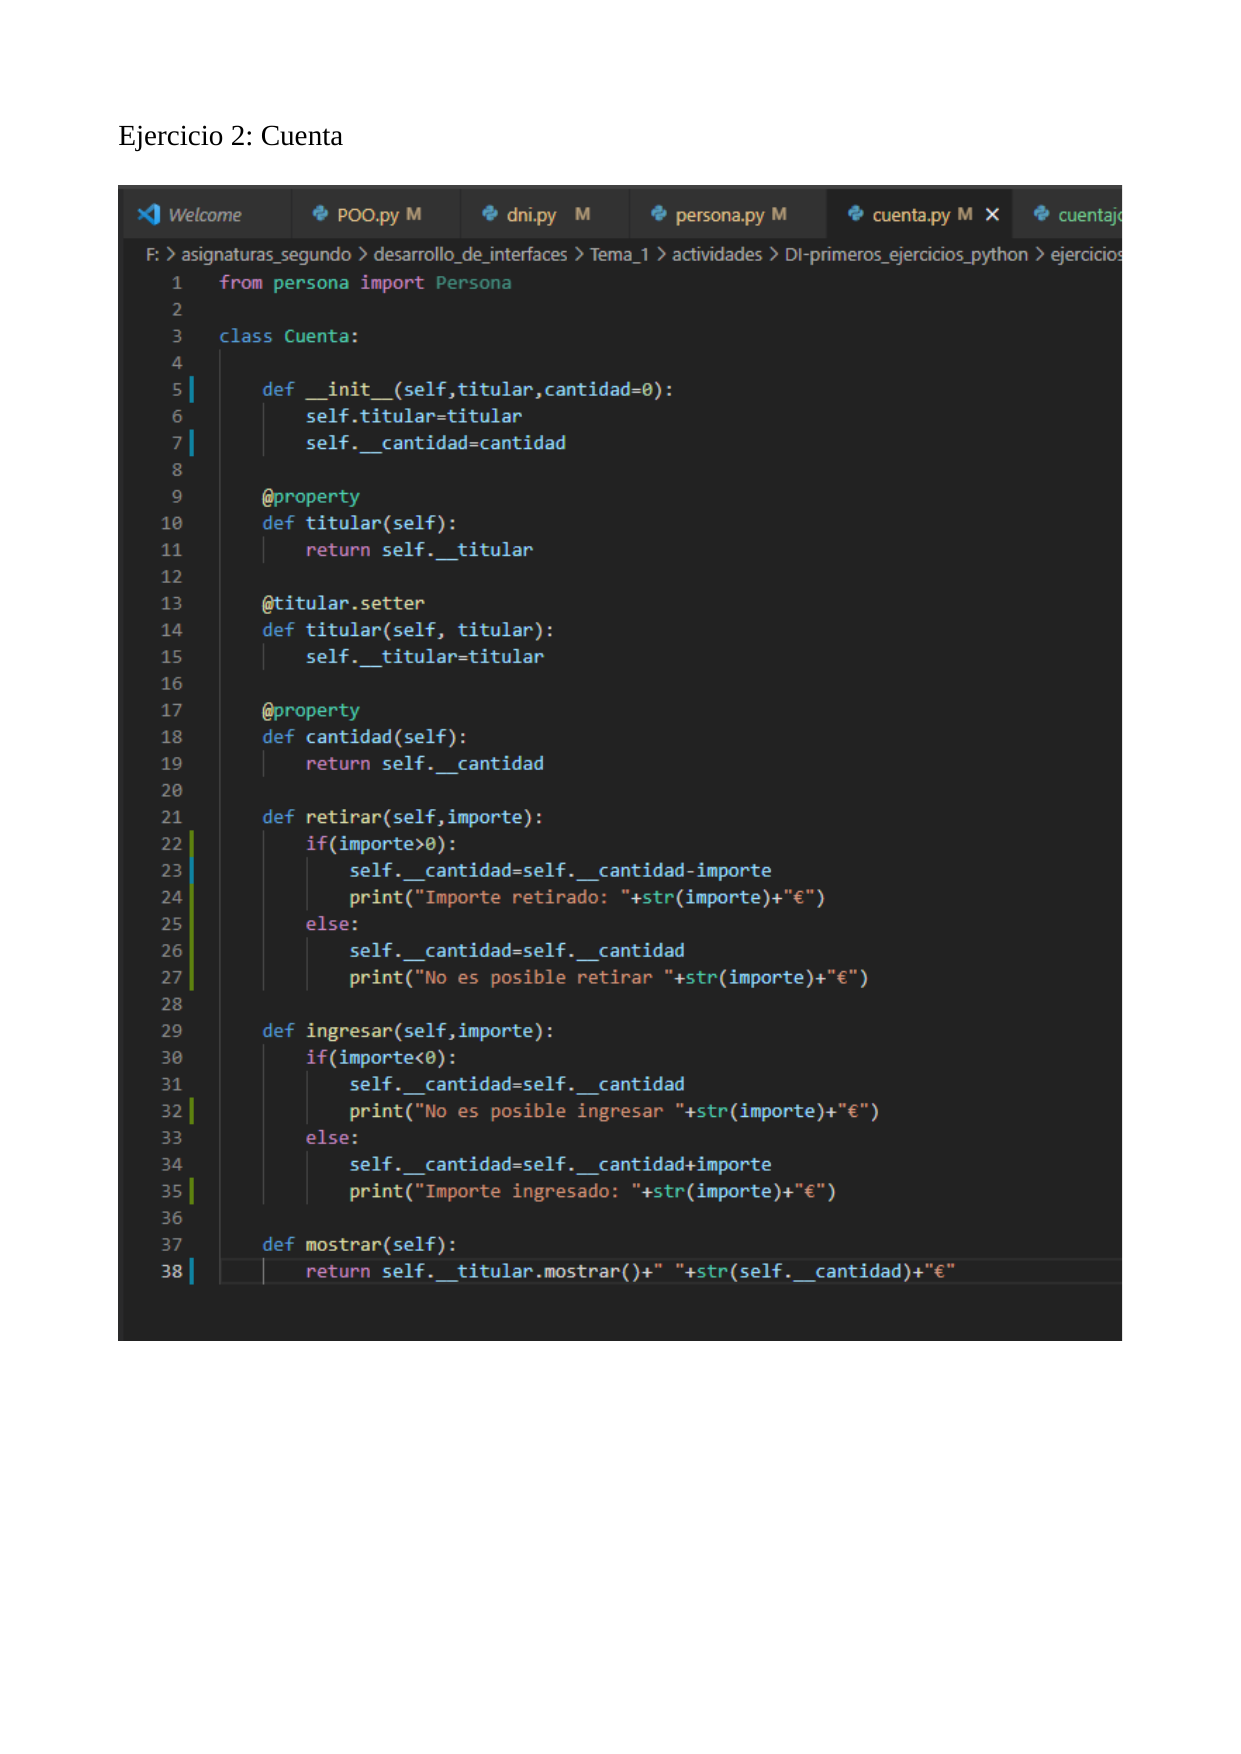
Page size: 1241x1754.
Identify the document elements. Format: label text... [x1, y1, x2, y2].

text Ejercicio 2: Cuenta [118, 118, 1122, 152]
picture [118, 185, 1123, 1341]
